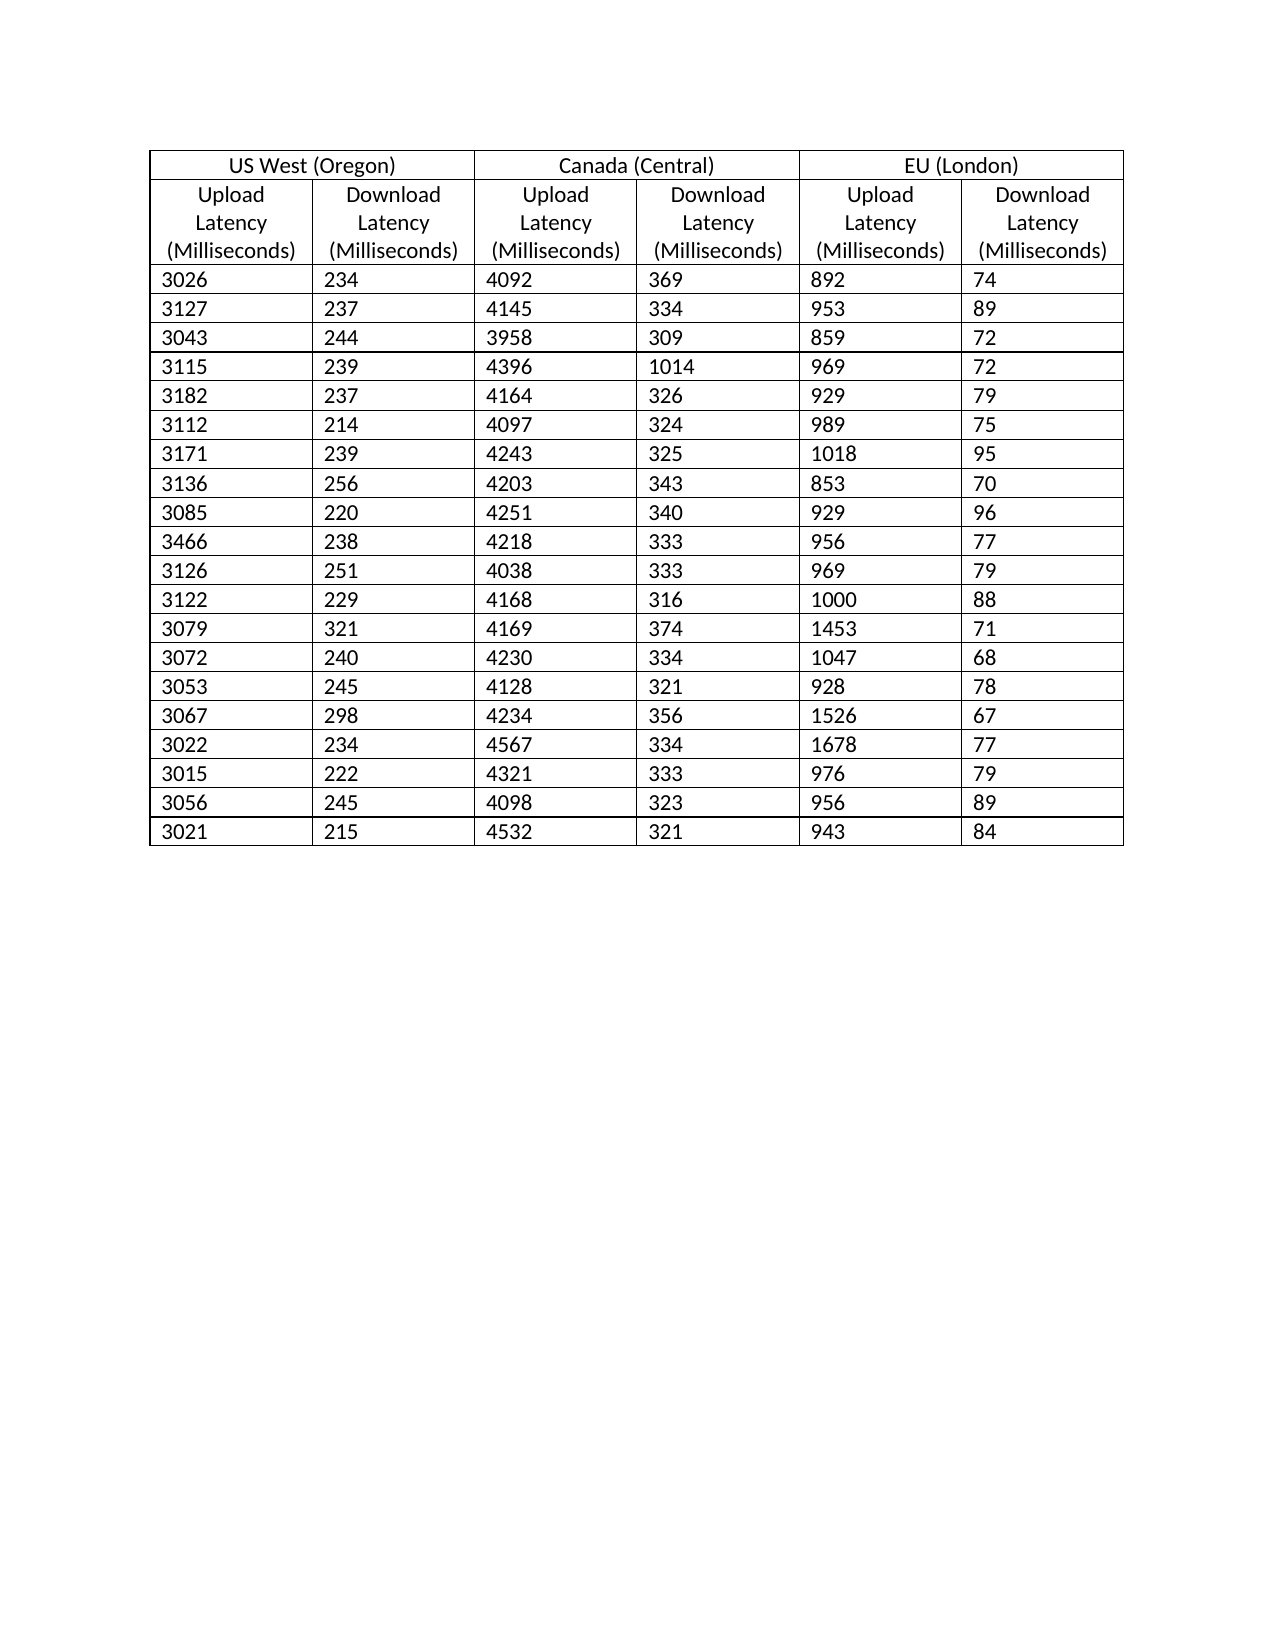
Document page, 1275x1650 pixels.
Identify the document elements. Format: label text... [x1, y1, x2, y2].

table_cell 244 [313, 323, 474, 351]
table_cell 79 [962, 381, 1123, 409]
table_cell 3466 [151, 527, 312, 555]
table_cell 324 [637, 411, 799, 438]
table_cell 3126 [151, 556, 312, 584]
table_cell Download Latency (Milliseconds) [637, 180, 799, 264]
table_cell 245 [313, 788, 474, 816]
table_cell 4145 [475, 294, 636, 322]
table_cell 4230 [475, 643, 636, 671]
table_cell 70 [962, 469, 1123, 497]
table_cell 333 [637, 759, 799, 787]
table_cell 3021 [151, 818, 312, 845]
table_cell 4251 [475, 498, 636, 526]
table_cell 356 [637, 701, 799, 729]
table_cell 3043 [151, 323, 312, 351]
table_cell 3056 [151, 788, 312, 816]
table_cell Upload Latency (Milliseconds) [475, 180, 636, 264]
table_cell 78 [962, 672, 1123, 700]
table_cell 321 [313, 614, 474, 642]
table_cell 334 [637, 730, 799, 758]
table_cell 239 [313, 440, 474, 468]
table_cell 334 [637, 643, 799, 671]
table_cell 4128 [475, 672, 636, 700]
table_cell 3127 [151, 294, 312, 322]
table_header US West (Oregon) [151, 151, 474, 179]
table_cell 67 [962, 701, 1123, 729]
table_cell 240 [313, 643, 474, 671]
table_cell 334 [637, 294, 799, 322]
table_cell 892 [800, 265, 961, 293]
table_cell 943 [800, 818, 961, 845]
table_cell 215 [313, 818, 474, 845]
table_cell 3171 [151, 440, 312, 468]
table_cell 3067 [151, 701, 312, 729]
table_cell 4321 [475, 759, 636, 787]
table_cell 3122 [151, 585, 312, 613]
table_cell 4396 [475, 353, 636, 380]
table_cell 84 [962, 818, 1123, 845]
table_cell 229 [313, 585, 474, 613]
table_cell 4234 [475, 701, 636, 729]
table_cell 3085 [151, 498, 312, 526]
table_cell 3053 [151, 672, 312, 700]
table_cell 239 [313, 353, 474, 380]
table_header EU (London) [800, 151, 1123, 179]
table_cell 3072 [151, 643, 312, 671]
table_cell 316 [637, 585, 799, 613]
table_cell 989 [800, 411, 961, 438]
table_cell Upload Latency (Milliseconds) [151, 180, 312, 264]
table_cell 953 [800, 294, 961, 322]
table_cell Download Latency (Milliseconds) [313, 180, 474, 264]
table_cell 956 [800, 788, 961, 816]
table_cell 928 [800, 672, 961, 700]
table_cell 251 [313, 556, 474, 584]
table_cell 72 [962, 323, 1123, 351]
table_header Canada (Central) [475, 151, 799, 179]
table_cell 929 [800, 381, 961, 409]
table_cell 77 [962, 527, 1123, 555]
table_cell 71 [962, 614, 1123, 642]
table_cell 245 [313, 672, 474, 700]
table_cell 77 [962, 730, 1123, 758]
table_cell 323 [637, 788, 799, 816]
table_cell Upload Latency (Milliseconds) [800, 180, 961, 264]
table_cell 326 [637, 381, 799, 409]
table_cell 976 [800, 759, 961, 787]
table_cell 3026 [151, 265, 312, 293]
table_cell 956 [800, 527, 961, 555]
table_cell 222 [313, 759, 474, 787]
table_cell 4097 [475, 411, 636, 438]
table_cell 309 [637, 323, 799, 351]
table_cell 969 [800, 556, 961, 584]
table_cell 1047 [800, 643, 961, 671]
table_cell 4243 [475, 440, 636, 468]
table_cell 1018 [800, 440, 961, 468]
table_cell 1678 [800, 730, 961, 758]
table_cell 4092 [475, 265, 636, 293]
table_cell 340 [637, 498, 799, 526]
table_cell 4169 [475, 614, 636, 642]
table_cell 96 [962, 498, 1123, 526]
table_cell 237 [313, 381, 474, 409]
table_cell 853 [800, 469, 961, 497]
table_cell 369 [637, 265, 799, 293]
table_cell 79 [962, 556, 1123, 584]
table_cell 79 [962, 759, 1123, 787]
table_cell 234 [313, 265, 474, 293]
table_cell 256 [313, 469, 474, 497]
table_cell 74 [962, 265, 1123, 293]
table_cell 3022 [151, 730, 312, 758]
table_cell 1014 [637, 353, 799, 380]
table_cell 214 [313, 411, 474, 438]
table_cell 68 [962, 643, 1123, 671]
table_cell 333 [637, 556, 799, 584]
table_cell 4567 [475, 730, 636, 758]
table_cell 929 [800, 498, 961, 526]
table_cell 969 [800, 353, 961, 380]
table_cell 238 [313, 527, 474, 555]
table_cell 3136 [151, 469, 312, 497]
table_cell 3182 [151, 381, 312, 409]
table_cell 3115 [151, 353, 312, 380]
table_cell 321 [637, 672, 799, 700]
table_cell 321 [637, 818, 799, 845]
table_cell 325 [637, 440, 799, 468]
table_cell 3112 [151, 411, 312, 438]
table_cell 298 [313, 701, 474, 729]
table_cell 1526 [800, 701, 961, 729]
table_cell 237 [313, 294, 474, 322]
table_cell 859 [800, 323, 961, 351]
table_cell 4203 [475, 469, 636, 497]
table_cell 234 [313, 730, 474, 758]
table_cell 1453 [800, 614, 961, 642]
table_cell 3079 [151, 614, 312, 642]
table_cell 88 [962, 585, 1123, 613]
table_cell 75 [962, 411, 1123, 438]
table_cell 4038 [475, 556, 636, 584]
table_cell 374 [637, 614, 799, 642]
table_cell 89 [962, 294, 1123, 322]
table_cell 4218 [475, 527, 636, 555]
table_cell 4168 [475, 585, 636, 613]
table_cell 220 [313, 498, 474, 526]
table_cell 3958 [475, 323, 636, 351]
table_cell 3015 [151, 759, 312, 787]
table_cell 343 [637, 469, 799, 497]
table_cell 89 [962, 788, 1123, 816]
table_cell 333 [637, 527, 799, 555]
table_cell 1000 [800, 585, 961, 613]
table_cell 4098 [475, 788, 636, 816]
table_cell 4532 [475, 818, 636, 845]
table_cell 95 [962, 440, 1123, 468]
table_cell 4164 [475, 381, 636, 409]
table_cell Download Latency (Milliseconds) [962, 180, 1123, 264]
table_cell 72 [962, 353, 1123, 380]
